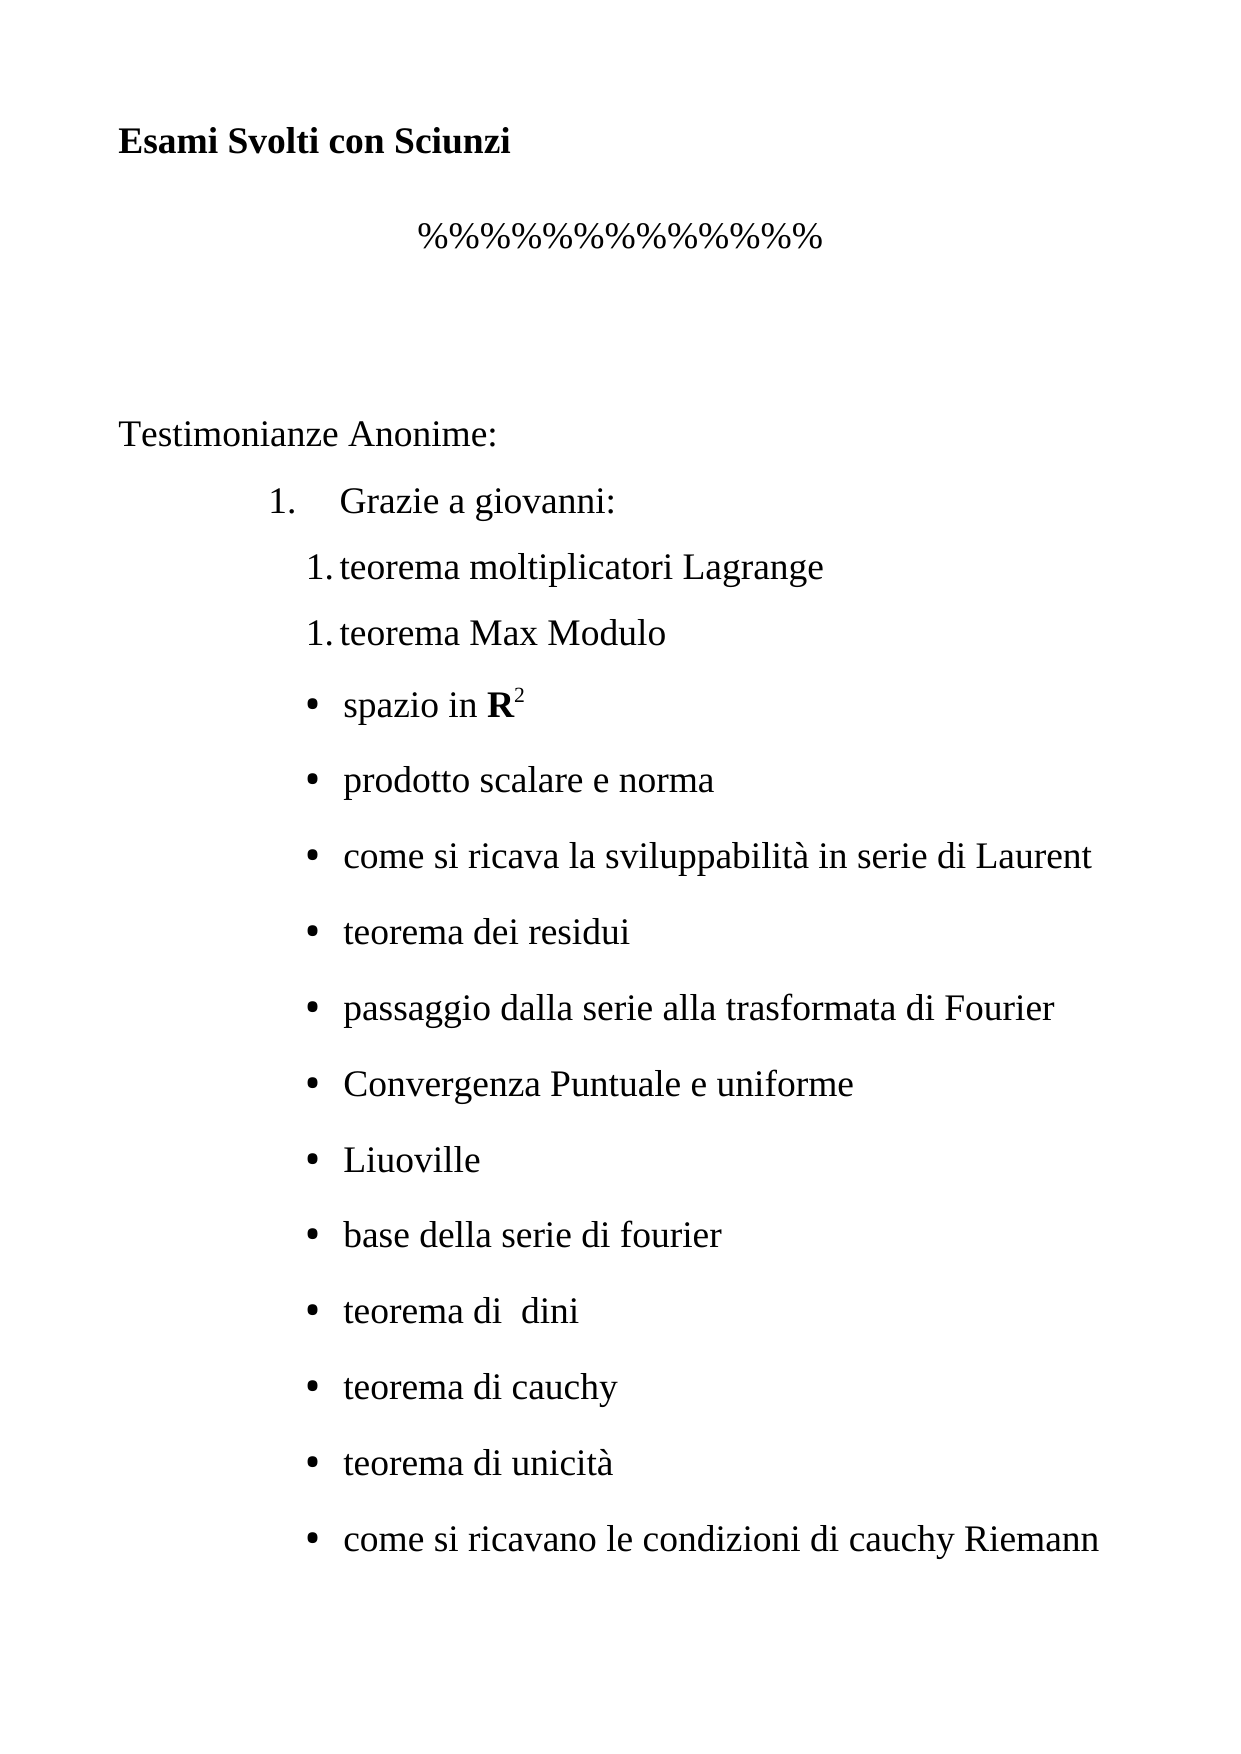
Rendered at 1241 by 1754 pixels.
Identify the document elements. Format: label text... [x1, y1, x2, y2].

text Testimonianze Anonime: [118, 412, 1122, 455]
text Esami Svolti con Sciunzi [118, 118, 1122, 161]
list Grazie a giovanni: [268, 478, 1122, 521]
list teorema di unicità [306, 1435, 1122, 1486]
list spazio in R2 [306, 677, 1122, 728]
list prodotto scalare e norma [306, 753, 1122, 804]
list base della serie di fourier [306, 1208, 1122, 1259]
list teorema moltiplicatori Lagrange [306, 544, 1122, 587]
list teorema dei residui [306, 904, 1122, 955]
list teorema di cauchy [306, 1359, 1122, 1410]
list Liuoville [306, 1132, 1122, 1183]
text %%%%%%%%%%%%% [118, 213, 1122, 256]
list teorema di dini [306, 1283, 1122, 1334]
list come si ricava la sviluppabilità in serie di Laurent [306, 828, 1122, 879]
list teorema Max Modulo [306, 611, 1122, 654]
list come si ricavano le condizioni di cauchy Riemann [306, 1511, 1122, 1562]
list Convergenza Puntuale e uniforme [306, 1056, 1122, 1107]
list passaggio dalla serie alla trasformata di Fourier [306, 980, 1122, 1031]
